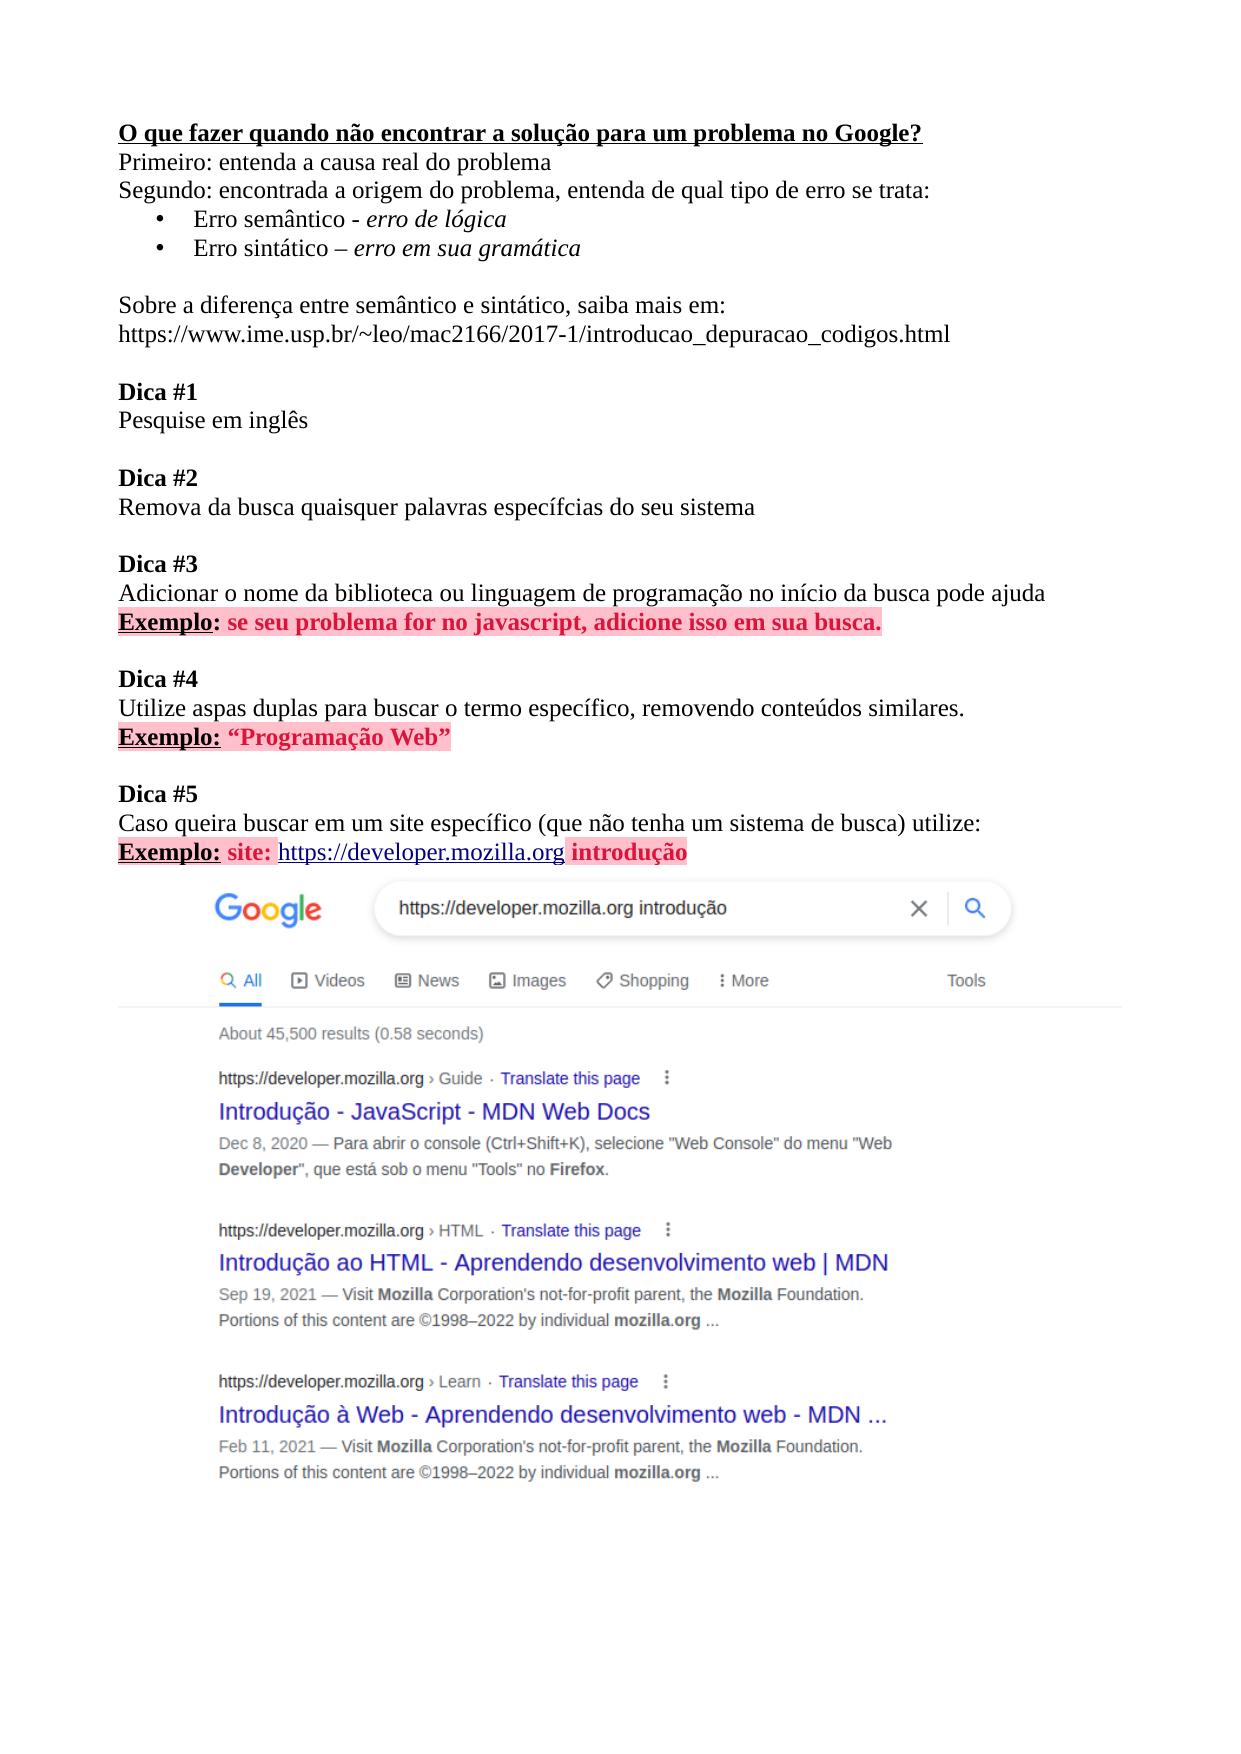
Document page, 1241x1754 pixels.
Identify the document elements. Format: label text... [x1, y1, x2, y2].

text Dica #4 [118, 664, 1122, 693]
text Exemplo: “Programação Web” [118, 722, 1122, 751]
text Caso queira buscar em um site específico (que não tenha um sistema de busca) utilize: [118, 808, 1122, 837]
text Utilize aspas duplas para buscar o termo específico, removendo conteúdos similares. [118, 693, 1122, 722]
text Exemplo: site: https://developer.mozilla.org introdução [118, 837, 1122, 865]
text Primeiro: entenda a causa real do problema [118, 147, 1122, 176]
text Dica #2 [118, 463, 1122, 492]
list Erro semântico - erro de lógica [156, 204, 1122, 233]
text O que fazer quando não encontrar a solução para um problema no Google? [118, 118, 1122, 147]
text Pesquise em inglês [118, 406, 1122, 434]
text Dica #5 [118, 779, 1122, 808]
text Segundo: encontrada a origem do problema, entenda de qual tipo de erro se trata: [118, 176, 1122, 204]
list Erro sintático – erro em sua gramática [156, 233, 1122, 262]
text Dica #1 [118, 377, 1122, 406]
text Sobre a diferença entre semântico e sintático, saiba mais em: https://www.ime.usp.br/~leo/mac2166/2017-1/introducao_depuracao_codigos.html [118, 291, 1122, 348]
text Remova da busca quaisquer palavras específcias do seu sistema [118, 492, 1122, 521]
text Exemplo: se seu problema for no javascript, adicione isso em sua busca. [118, 607, 1122, 636]
picture [118, 865, 1123, 1529]
text Adicionar o nome da biblioteca ou linguagem de programação no início da busca pode ajuda [118, 578, 1122, 607]
text Dica #3 [118, 549, 1122, 578]
